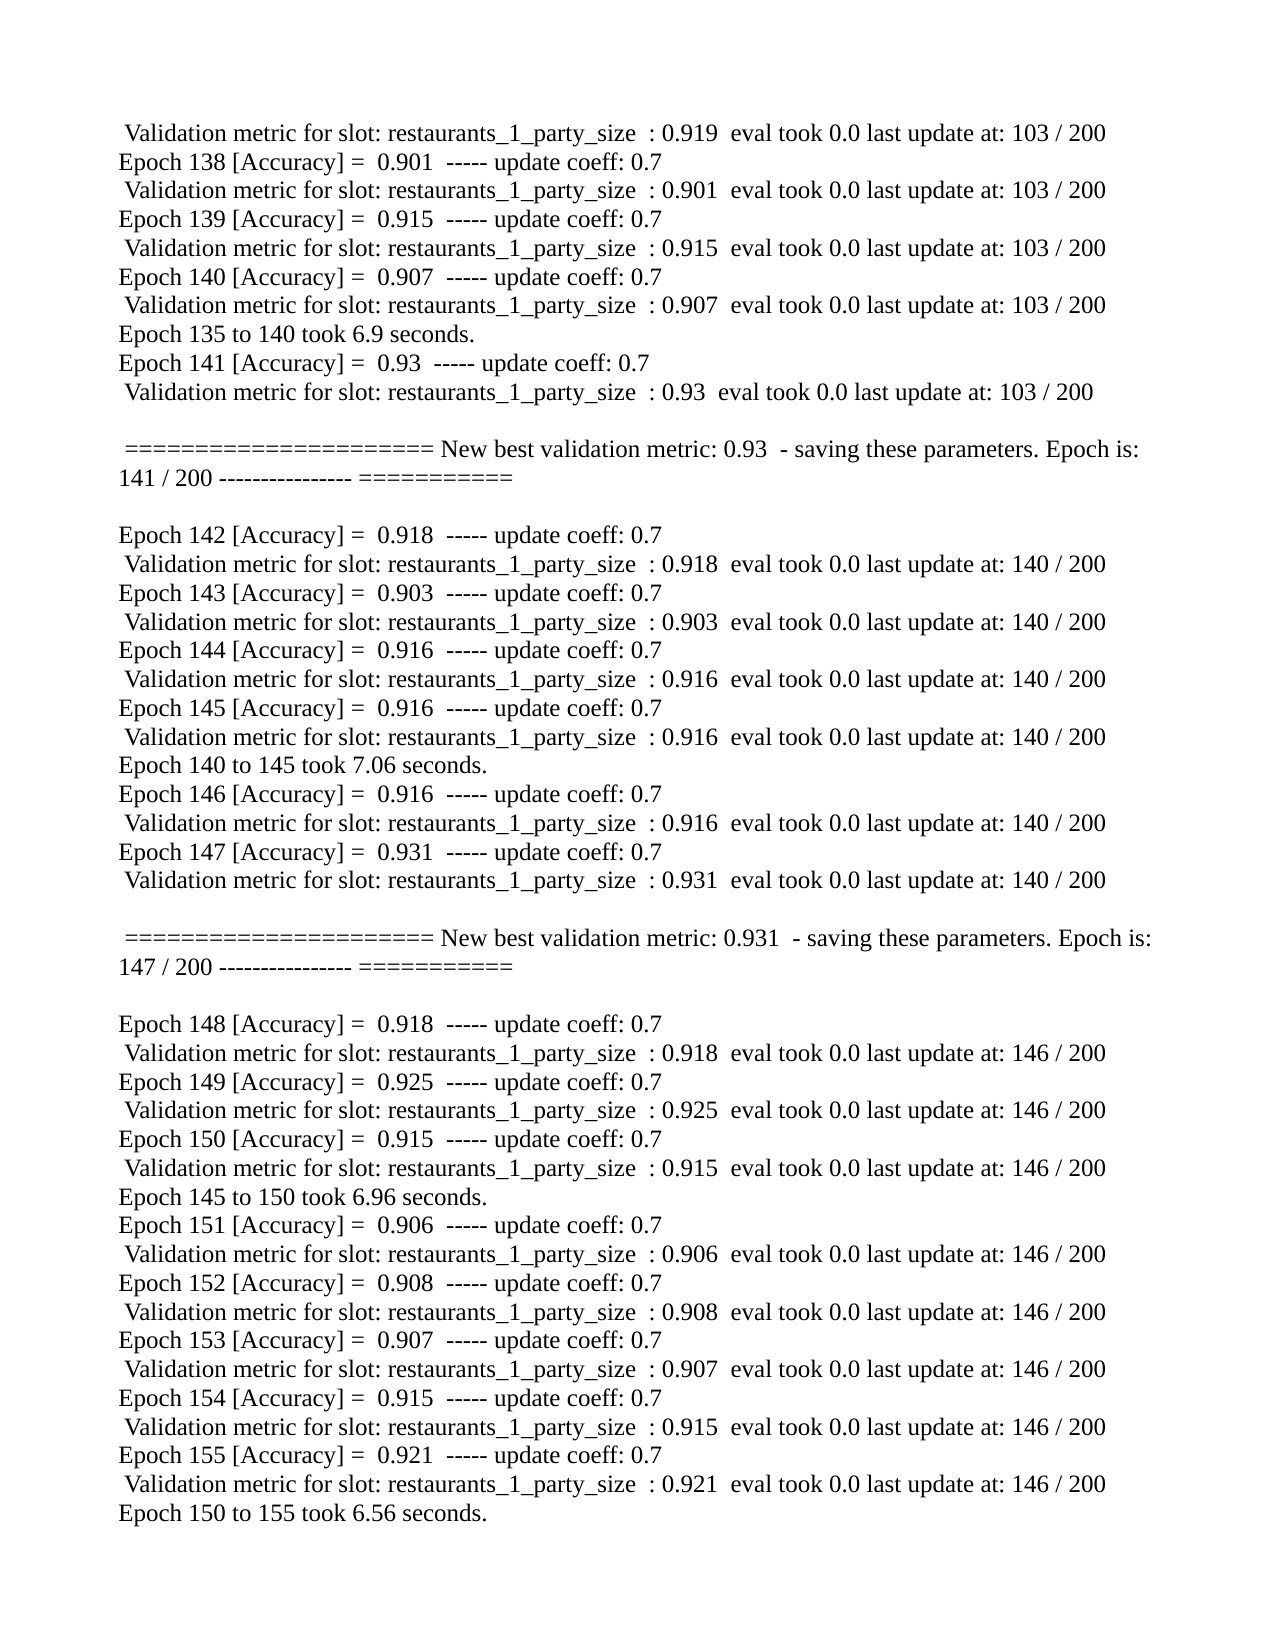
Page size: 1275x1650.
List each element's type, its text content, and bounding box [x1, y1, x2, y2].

text Validation metric for slot: restaurants_1_party_size : 0.908 eval took 0.0 last update at: 146 / 200 [118, 1297, 1157, 1326]
text Epoch 148 [Accuracy] = 0.918 ----- update coeff: 0.7 [118, 1009, 1157, 1038]
text Validation metric for slot: restaurants_1_party_size : 0.925 eval took 0.0 last update at: 146 / 200 [118, 1096, 1157, 1124]
text Validation metric for slot: restaurants_1_party_size : 0.915 eval took 0.0 last update at: 146 / 200 [118, 1153, 1157, 1182]
text Epoch 150 to 155 took 6.56 seconds. [118, 1498, 1157, 1527]
text Epoch 140 [Accuracy] = 0.907 ----- update coeff: 0.7 [118, 262, 1157, 291]
text Validation metric for slot: restaurants_1_party_size : 0.907 eval took 0.0 last update at: 103 / 200 [118, 291, 1157, 319]
text Validation metric for slot: restaurants_1_party_size : 0.906 eval took 0.0 last update at: 146 / 200 [118, 1239, 1157, 1268]
text Epoch 149 [Accuracy] = 0.925 ----- update coeff: 0.7 [118, 1067, 1157, 1096]
text Epoch 141 [Accuracy] = 0.93 ----- update coeff: 0.7 [118, 348, 1157, 377]
text Validation metric for slot: restaurants_1_party_size : 0.919 eval took 0.0 last update at: 103 / 200 [118, 118, 1157, 147]
text Epoch 152 [Accuracy] = 0.908 ----- update coeff: 0.7 [118, 1268, 1157, 1297]
text Validation metric for slot: restaurants_1_party_size : 0.931 eval took 0.0 last update at: 140 / 200 [118, 866, 1157, 894]
text Epoch 135 to 140 took 6.9 seconds. [118, 319, 1157, 348]
text Validation metric for slot: restaurants_1_party_size : 0.93 eval took 0.0 last update at: 103 / 200 [118, 377, 1157, 406]
text ====================== New best validation metric: 0.93 - saving these parameters. Epoch is: 141 / 200 ---------------- =========== [118, 434, 1157, 492]
text Validation metric for slot: restaurants_1_party_size : 0.907 eval took 0.0 last update at: 146 / 200 [118, 1354, 1157, 1383]
text Epoch 154 [Accuracy] = 0.915 ----- update coeff: 0.7 [118, 1383, 1157, 1412]
text Epoch 142 [Accuracy] = 0.918 ----- update coeff: 0.7 [118, 521, 1157, 549]
text Validation metric for slot: restaurants_1_party_size : 0.916 eval took 0.0 last update at: 140 / 200 [118, 664, 1157, 693]
text Validation metric for slot: restaurants_1_party_size : 0.916 eval took 0.0 last update at: 140 / 200 [118, 722, 1157, 751]
text Epoch 153 [Accuracy] = 0.907 ----- update coeff: 0.7 [118, 1326, 1157, 1354]
text Epoch 145 to 150 took 6.96 seconds. [118, 1182, 1157, 1211]
text Epoch 146 [Accuracy] = 0.916 ----- update coeff: 0.7 [118, 779, 1157, 808]
text Epoch 144 [Accuracy] = 0.916 ----- update coeff: 0.7 [118, 636, 1157, 664]
text Validation metric for slot: restaurants_1_party_size : 0.918 eval took 0.0 last update at: 140 / 200 [118, 549, 1157, 578]
text Validation metric for slot: restaurants_1_party_size : 0.916 eval took 0.0 last update at: 140 / 200 [118, 808, 1157, 837]
text Epoch 151 [Accuracy] = 0.906 ----- update coeff: 0.7 [118, 1211, 1157, 1239]
text Epoch 155 [Accuracy] = 0.921 ----- update coeff: 0.7 [118, 1441, 1157, 1469]
text Epoch 150 [Accuracy] = 0.915 ----- update coeff: 0.7 [118, 1124, 1157, 1153]
text Epoch 143 [Accuracy] = 0.903 ----- update coeff: 0.7 [118, 578, 1157, 607]
text Epoch 139 [Accuracy] = 0.915 ----- update coeff: 0.7 [118, 204, 1157, 233]
text Epoch 138 [Accuracy] = 0.901 ----- update coeff: 0.7 [118, 147, 1157, 176]
text Validation metric for slot: restaurants_1_party_size : 0.901 eval took 0.0 last update at: 103 / 200 [118, 176, 1157, 204]
text Validation metric for slot: restaurants_1_party_size : 0.921 eval took 0.0 last update at: 146 / 200 [118, 1469, 1157, 1498]
text Validation metric for slot: restaurants_1_party_size : 0.915 eval took 0.0 last update at: 103 / 200 [118, 233, 1157, 262]
text Epoch 147 [Accuracy] = 0.931 ----- update coeff: 0.7 [118, 837, 1157, 866]
text Validation metric for slot: restaurants_1_party_size : 0.915 eval took 0.0 last update at: 146 / 200 [118, 1412, 1157, 1441]
text Validation metric for slot: restaurants_1_party_size : 0.918 eval took 0.0 last update at: 146 / 200 [118, 1038, 1157, 1067]
text Epoch 140 to 145 took 7.06 seconds. [118, 751, 1157, 779]
text Validation metric for slot: restaurants_1_party_size : 0.903 eval took 0.0 last update at: 140 / 200 [118, 607, 1157, 636]
text ====================== New best validation metric: 0.931 - saving these parameters. Epoch is: 147 / 200 ---------------- =========== [118, 923, 1157, 981]
text Epoch 145 [Accuracy] = 0.916 ----- update coeff: 0.7 [118, 693, 1157, 722]
